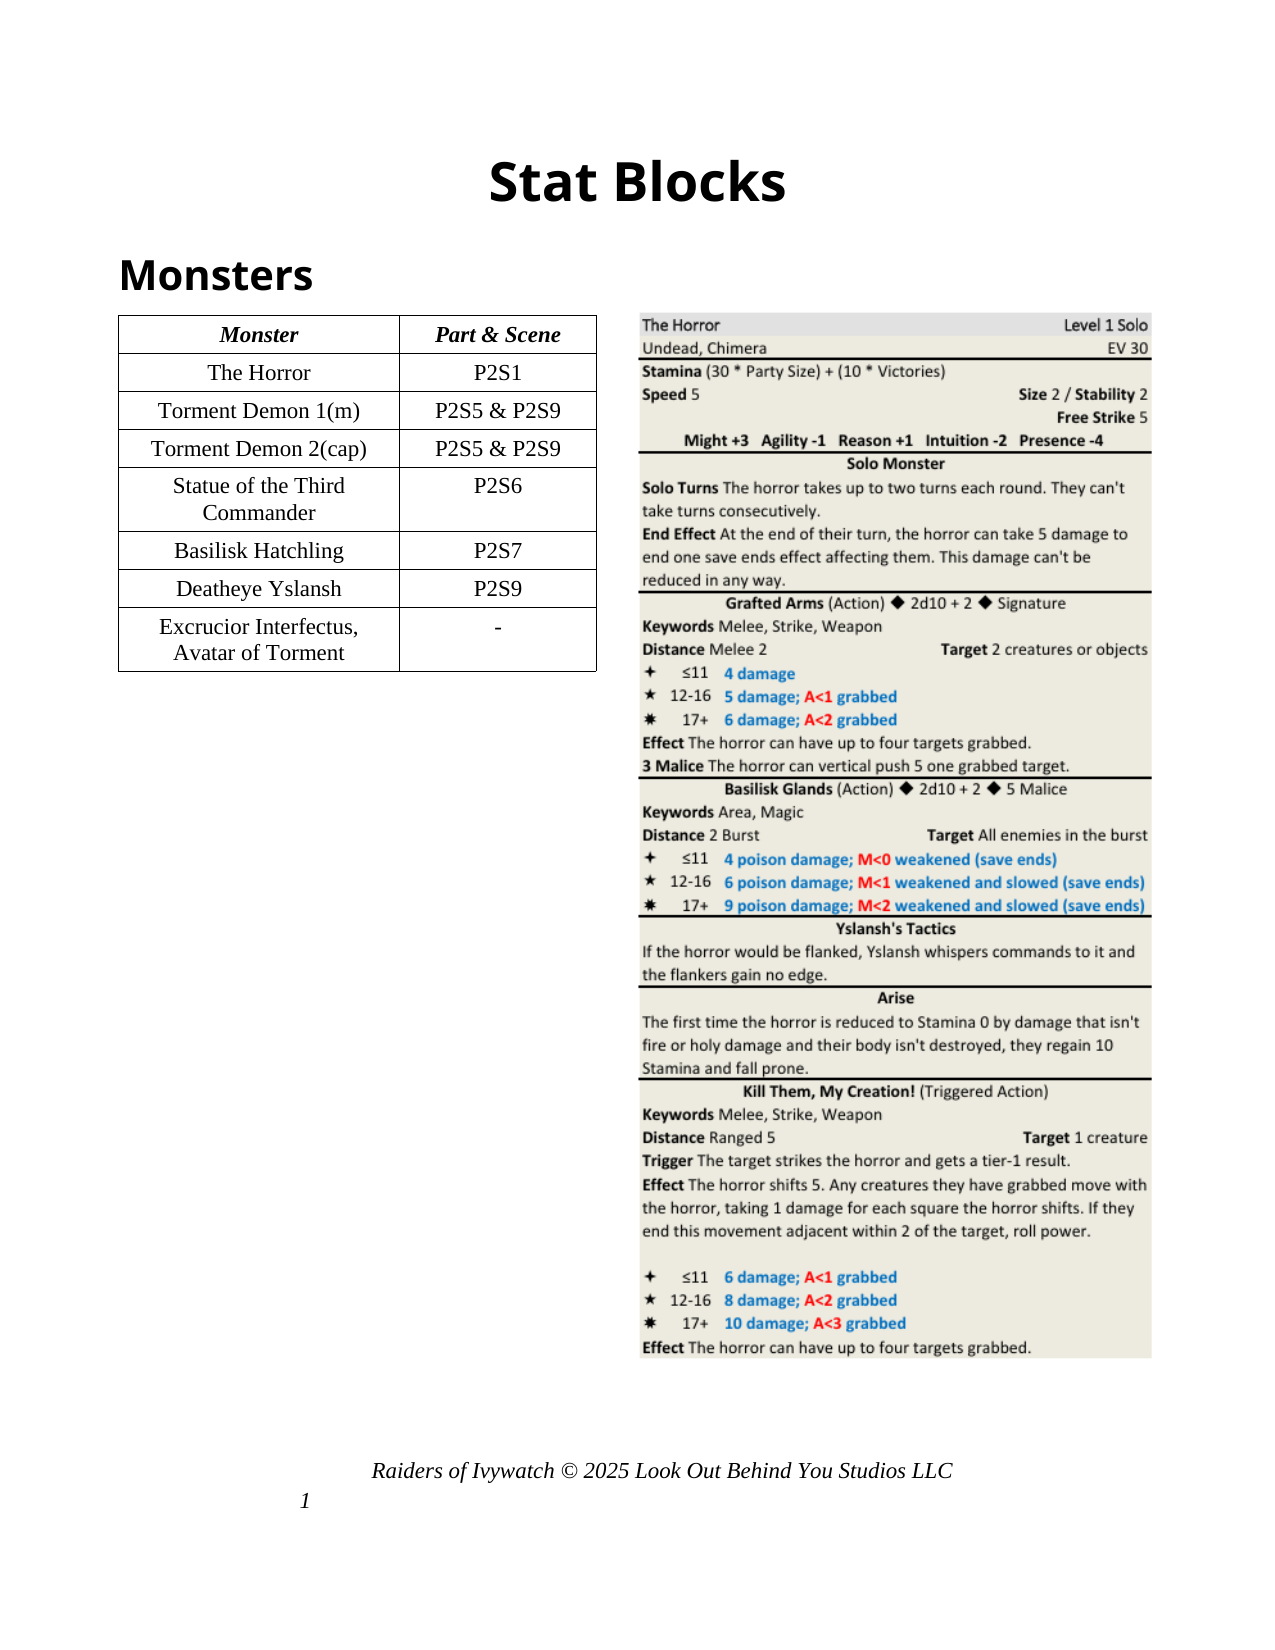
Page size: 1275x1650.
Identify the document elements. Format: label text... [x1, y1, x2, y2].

table_cell Statue of the Third Commander [119, 468, 399, 531]
table_cell P2S5 & P2S9 [400, 430, 596, 467]
table_cell P2S9 [400, 570, 596, 607]
table_cell Deatheye Yslansh [119, 570, 399, 607]
table_cell - [400, 608, 596, 671]
table_cell P2S5 & P2S9 [400, 392, 596, 429]
subtitle Stat Blocks [118, 143, 1157, 217]
table_cell Basilisk Hatchling [119, 532, 399, 569]
table_header Monster [119, 316, 399, 353]
table_cell P2S6 [400, 468, 596, 531]
table_cell The Horror [119, 354, 399, 391]
picture [636, 310, 1157, 1361]
table_cell Torment Demon 1(m) [119, 392, 399, 429]
table_cell Excrucior Interfectus, Avatar of Torment [119, 608, 399, 671]
table_header Part & Scene [400, 316, 596, 353]
subtitle Monsters [118, 246, 1157, 302]
table_cell P2S7 [400, 532, 596, 569]
table_cell P2S1 [400, 354, 596, 391]
table_cell Torment Demon 2(cap) [119, 430, 399, 467]
